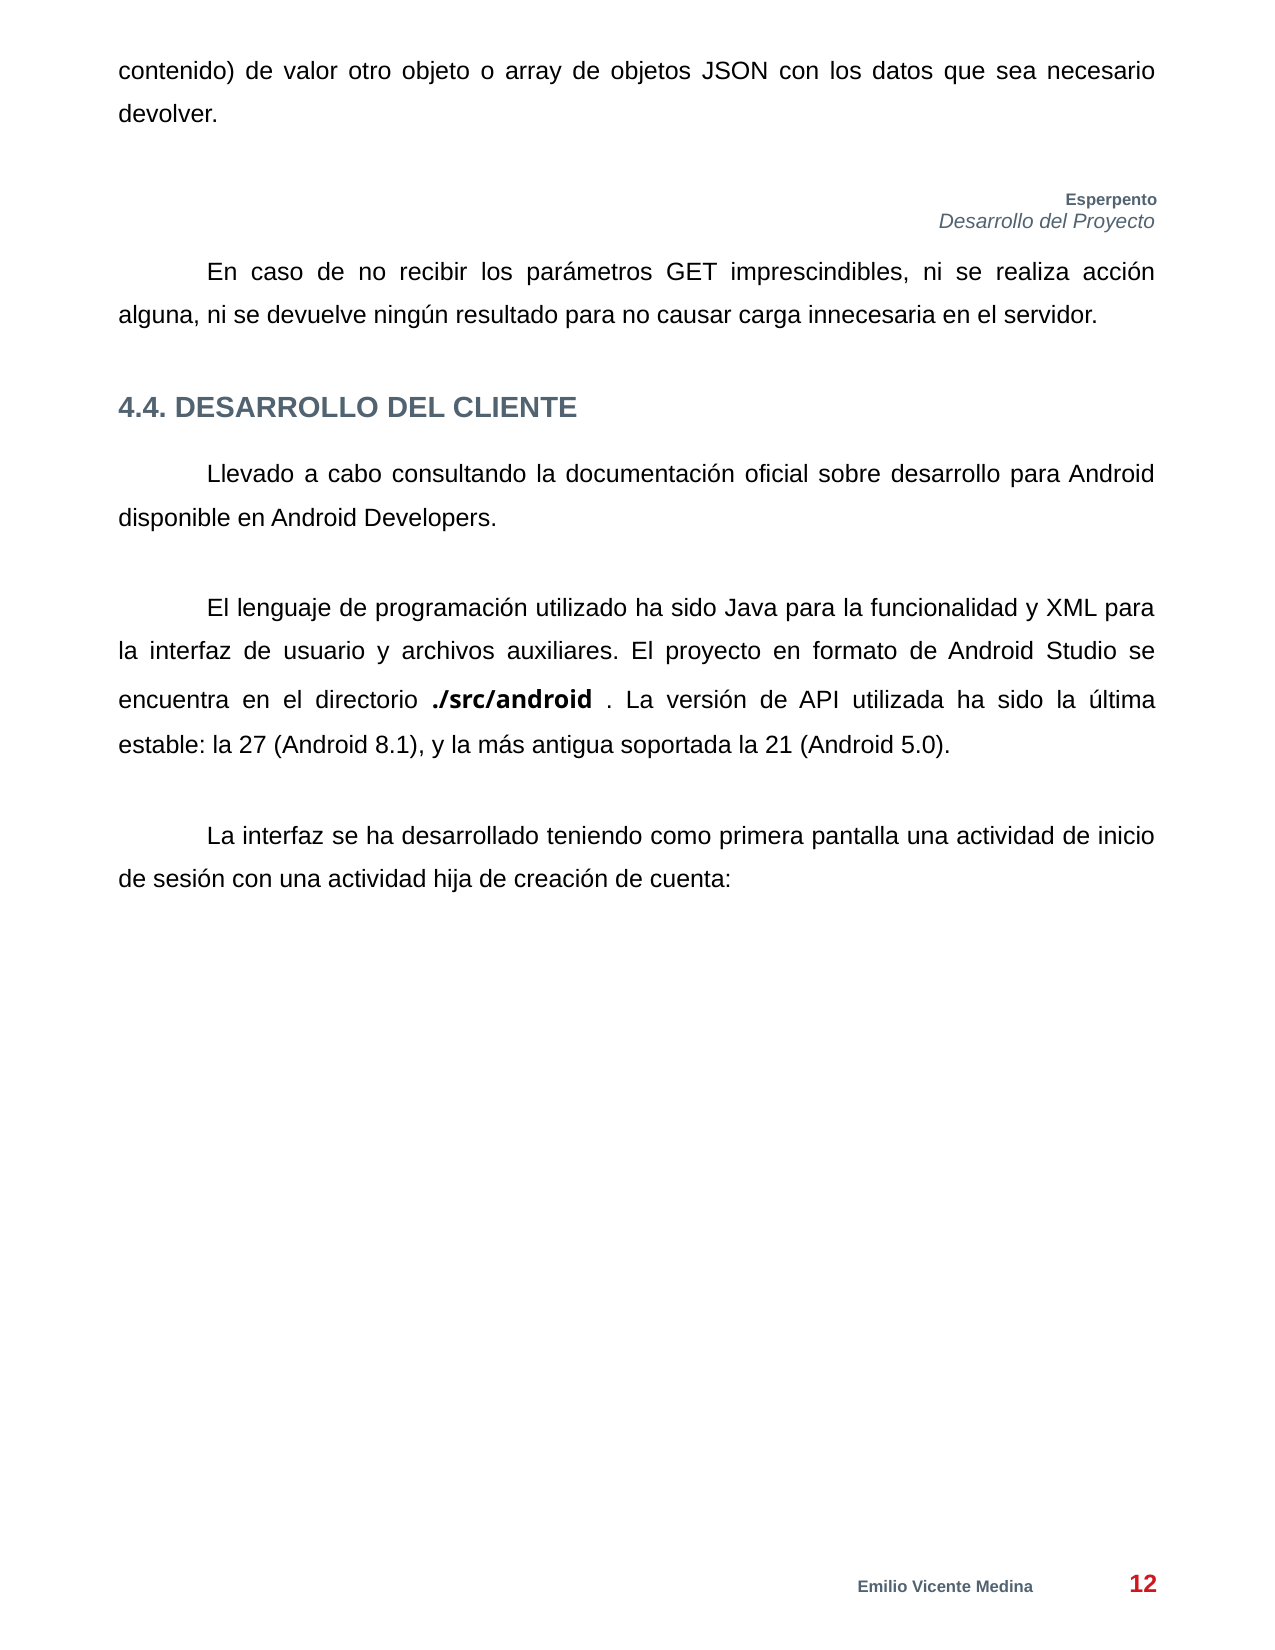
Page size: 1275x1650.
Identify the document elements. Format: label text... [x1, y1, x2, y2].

text Desarrollo del Proyecto [118, 209, 1157, 233]
text Llevado a cabo consultando la documentación oficial sobre desarrollo para Android disponible en Android Developers. [118, 459, 1157, 531]
text La interfaz se ha desarrollado teniendo como primera pantalla una actividad de inicio de sesión con una actividad hija de creación de cuenta: [118, 821, 1157, 892]
text En caso de no recibir los parámetros GET imprescindibles, ni se realiza acción alguna, ni se devuelve ningún resultado para no causar carga innecesaria en el servidor. [118, 257, 1157, 329]
text El lenguaje de programación utilizado ha sido Java para la funcionalidad y XML para la interfaz de usuario y archivos auxiliares. El proyecto en formato de Android Studio se encuentra en el directorio ./src/android . La versión de API utilizada ha sido la última estable: la 27 (Android 8.1), y la más antigua soportada la 21 (Android 5.0). [118, 593, 1157, 759]
subtitle 4.4. desarrollo del cliente [118, 390, 1157, 424]
text contenido) de valor otro objeto o array de objetos JSON con los datos que sea necesario devolver. [118, 56, 1157, 128]
text Esperpento [118, 190, 1157, 209]
